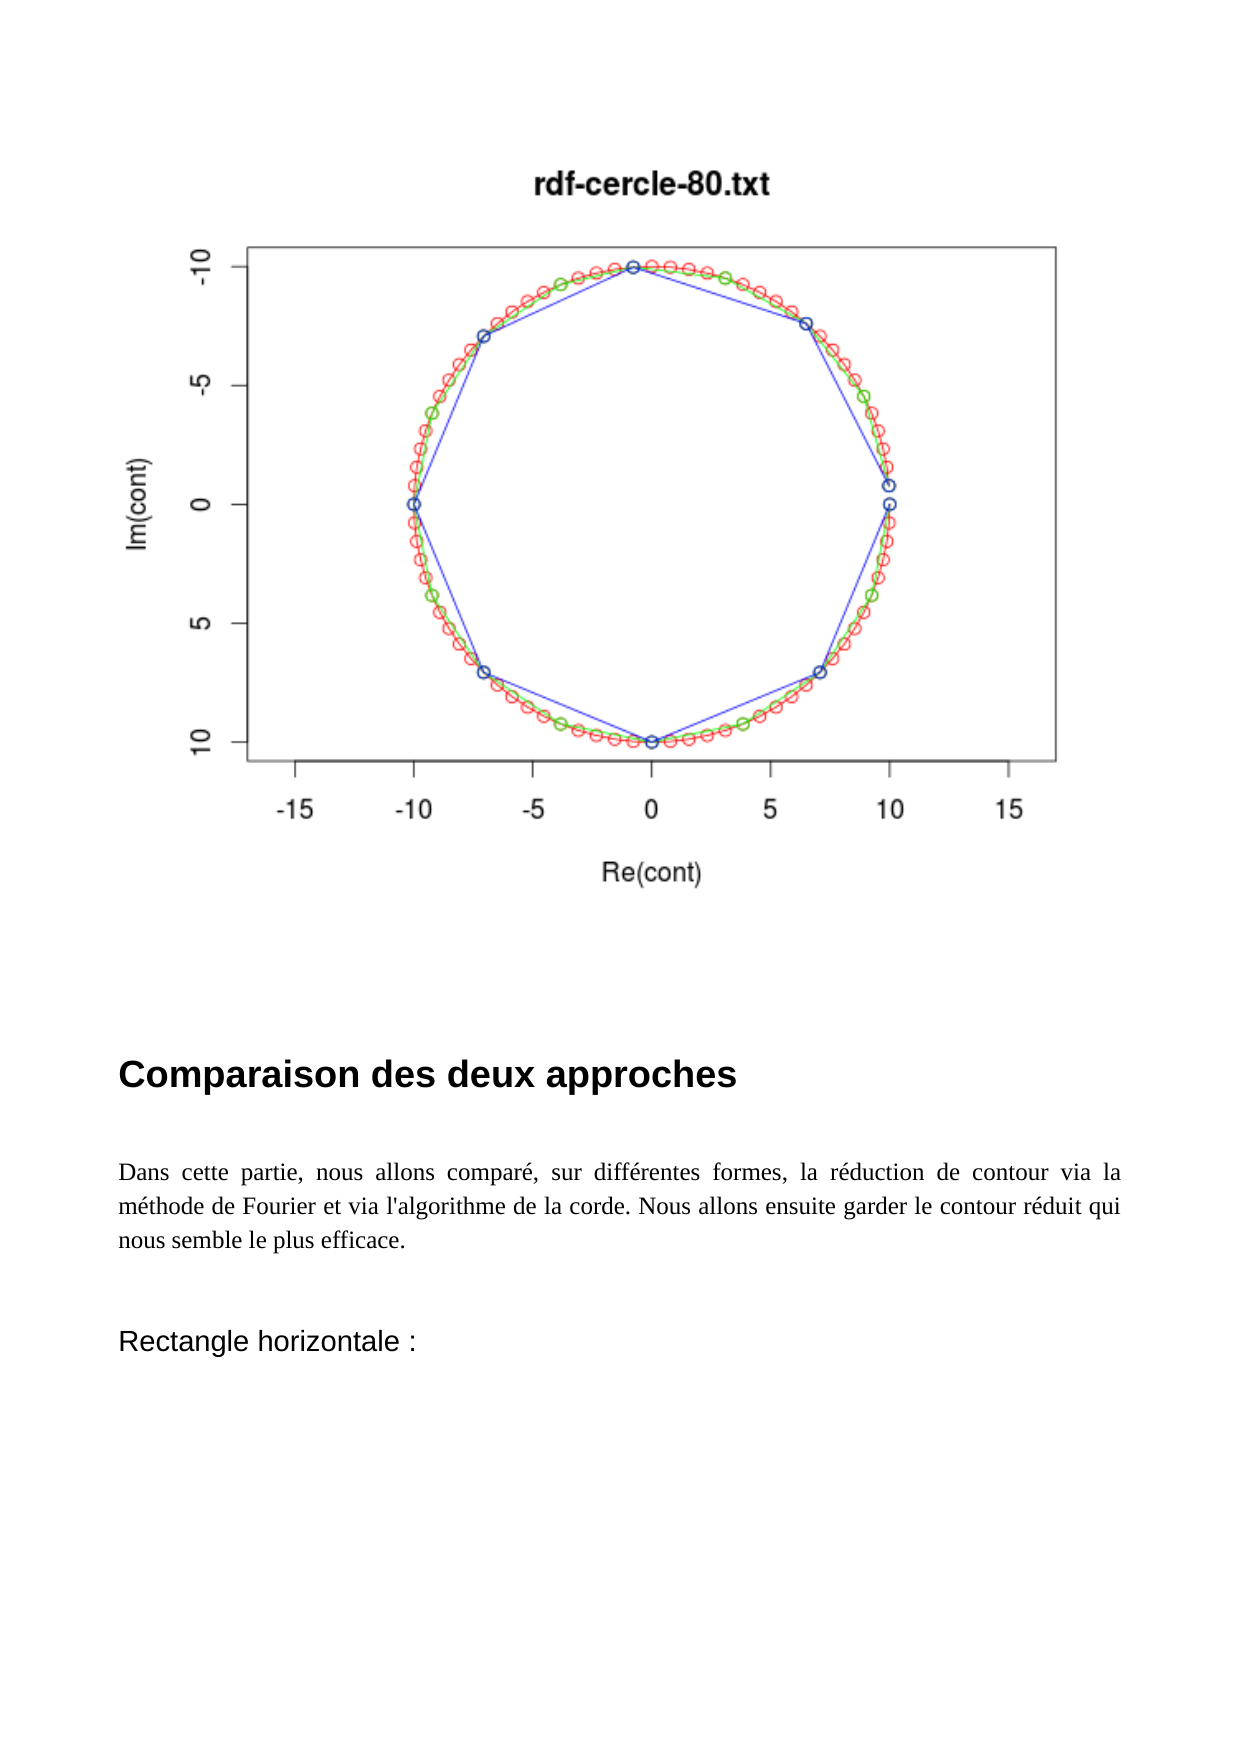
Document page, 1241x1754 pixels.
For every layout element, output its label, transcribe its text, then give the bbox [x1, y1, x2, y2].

text Rectangle horizontale : [118, 1324, 1122, 1357]
subtitle Comparaison des deux approches [118, 1051, 1122, 1095]
text Dans cette partie, nous allons comparé, sur différentes formes, la réduction de contour via la méthode de Fourier et via l'algorithme de la corde. Nous allons ensuite garder le contour réduit qui nous semble le plus efficace. [118, 1157, 1122, 1254]
picture [118, 118, 1123, 923]
